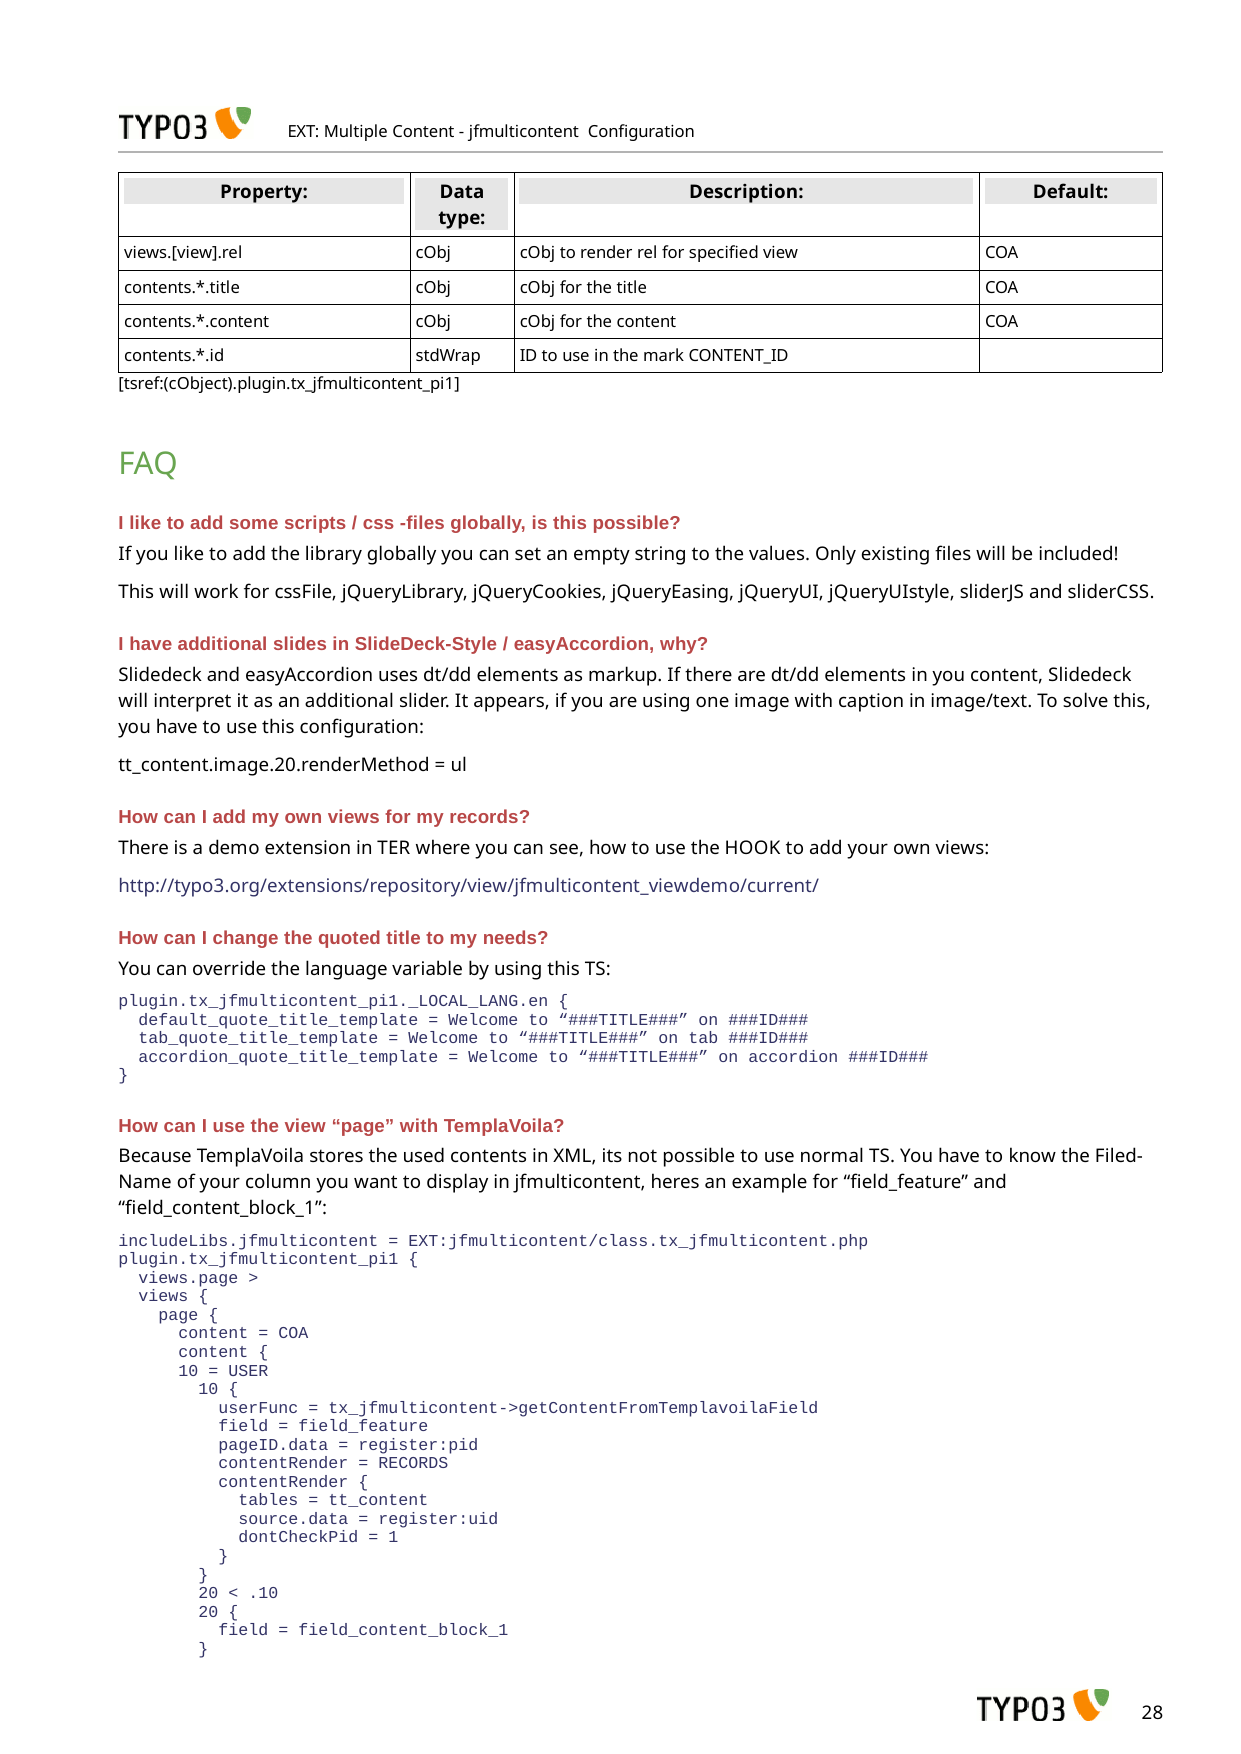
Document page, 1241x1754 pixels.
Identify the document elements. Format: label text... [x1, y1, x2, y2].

text } [118, 1641, 1163, 1659]
subtitle I have additional slides in SlideDeck-Style / easyAccordion, why? [118, 633, 1163, 654]
table_cell stdWrap [411, 339, 514, 372]
text } [118, 1067, 1163, 1086]
text [tsref:(cObject).plugin.tx_jfmulticontent_pi1] [118, 372, 1163, 394]
text } [118, 1566, 1163, 1585]
text 20 { [118, 1603, 1163, 1622]
text Slidedeck and easyAccordion uses dt/dd elements as markup. If there are dt/dd elements in you content, Slidedeck will interpret it as an additional slider. It appears, if you are using one image with caption in image/text. To solve this, you have to use this configuration: [118, 661, 1163, 739]
subtitle How can I use the view “page” with TemplaVoila? [118, 1115, 1163, 1136]
text contentRender = RECORDS [118, 1455, 1163, 1474]
table_cell cObj for the content [515, 305, 979, 338]
table_cell COA [980, 237, 1162, 270]
text 10 = USER [118, 1362, 1163, 1381]
table_cell contents.*.content [119, 305, 410, 338]
text Because TemplaVoila stores the used contents in XML, its not possible to use normal TS. You have to know the Filed-Name of your column you want to display in jfmulticontent, heres an example for “field_feature” and “field_content_block_1”: [118, 1142, 1163, 1220]
table_cell views.[view].rel [119, 237, 410, 270]
text page { [118, 1307, 1163, 1325]
text You can override the language variable by using this TS: [118, 954, 1163, 981]
table_cell cObj to render rel for specified view [515, 237, 979, 270]
table_header Default: [980, 173, 1162, 236]
table_cell contents.*.id [119, 339, 410, 372]
text accordion_quote_title_template = Welcome to “###TITLE###” on accordion ###ID### [118, 1048, 1163, 1067]
text If you like to add the library globally you can set an empty string to the values. Only existing files will be included! [118, 539, 1163, 566]
subtitle How can I change the quoted title to my needs? [118, 927, 1163, 948]
text 20 < .10 [118, 1585, 1163, 1603]
table_cell cObj [411, 271, 514, 304]
picture [976, 1688, 1112, 1721]
text views { [118, 1288, 1163, 1307]
table_cell cObj [411, 237, 514, 270]
text field = field_content_block_1 [118, 1622, 1163, 1641]
text field = field_feature [118, 1418, 1163, 1437]
table_header Description: [515, 173, 979, 236]
text tt_content.image.20.renderMethod = ul [118, 751, 1163, 777]
table_cell contents.*.title [119, 271, 410, 304]
subtitle FAQ [118, 441, 1163, 483]
table_cell ID to use in the mark CONTENT_ID [515, 339, 979, 372]
table_cell COA [980, 271, 1162, 304]
table_header Data type: [411, 173, 514, 236]
text contentRender { [118, 1474, 1163, 1492]
subtitle I like to add some scripts / css -files globally, is this possible? [118, 513, 1163, 534]
picture [118, 106, 254, 139]
text dontCheckPid = 1 [118, 1529, 1163, 1548]
text content { [118, 1344, 1163, 1362]
text There is a demo extension in TER where you can see, how to use the HOOK to add your own views: [118, 833, 1163, 859]
text This will work for cssFile, jQueryLibrary, jQueryCookies, jQueryEasing, jQueryUI, jQueryUIstyle, sliderJS and sliderCSS. [118, 578, 1163, 604]
table_cell cObj for the title [515, 271, 979, 304]
table_cell cObj [411, 305, 514, 338]
text plugin.tx_jfmulticontent_pi1._LOCAL_LANG.en { [118, 993, 1163, 1011]
text tables = tt_content [118, 1492, 1163, 1511]
text http://typo3.org/extensions/repository/view/jfmulticontent_viewdemo/current/ [118, 872, 1163, 898]
text pageID.data = register:pid [118, 1437, 1163, 1455]
text default_quote_title_template = Welcome to “###TITLE###” on ###ID### [118, 1011, 1163, 1030]
table_cell COA [980, 305, 1162, 338]
text content = COA [118, 1325, 1163, 1344]
text source.data = register:uid [118, 1511, 1163, 1529]
text tab_quote_title_template = Welcome to “###TITLE###” on tab ###ID### [118, 1030, 1163, 1048]
text } [118, 1548, 1163, 1566]
text plugin.tx_jfmulticontent_pi1 { [118, 1251, 1163, 1270]
subtitle How can I add my own views for my records? [118, 807, 1163, 828]
table_header Property: [119, 173, 410, 236]
table_cell [980, 339, 1162, 372]
text includeLibs.jfmulticontent = EXT:jfmulticontent/class.tx_jfmulticontent.php [118, 1233, 1163, 1251]
text userFunc = tx_jfmulticontent->getContentFromTemplavoilaField [118, 1399, 1163, 1418]
text 10 { [118, 1381, 1163, 1399]
text views.page > [118, 1270, 1163, 1288]
